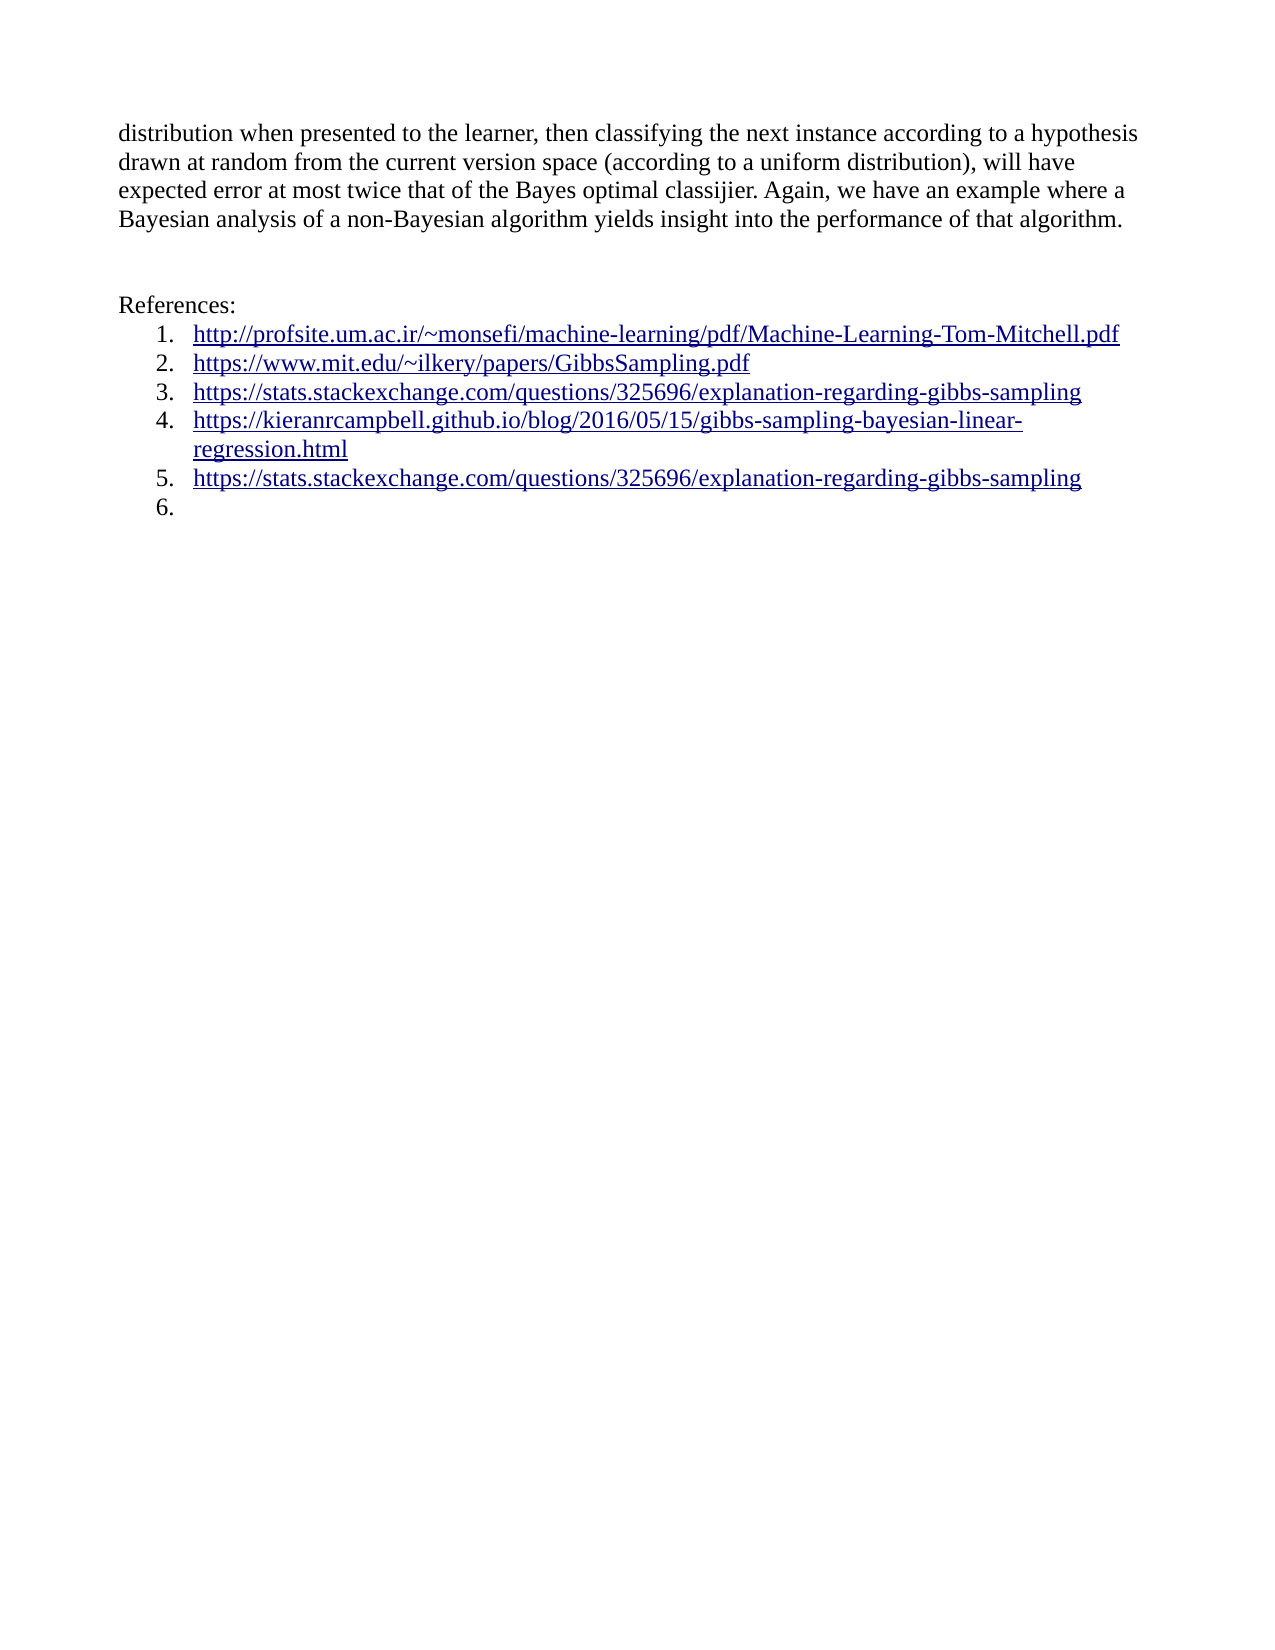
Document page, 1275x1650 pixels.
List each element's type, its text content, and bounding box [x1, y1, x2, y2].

list http://profsite.um.ac.ir/~monsefi/machine-learning/pdf/Machine-Learning-Tom-Mitchell.pdf [156, 319, 1157, 348]
text distribution when presented to the learner, then classifying the next instance according to a hypothesis drawn at random from the current version space (according to a uniform distribution), will have expected error at most twice that of the Bayes optimal classijier. Again, we have an example where a Bayesian analysis of a non-Bayesian algorithm yields insight into the performance of that algorithm. [118, 118, 1157, 233]
list https://kieranrcampbell.github.io/blog/2016/05/15/gibbs-sampling-bayesian-linear-regression.html [156, 406, 1157, 463]
list https://stats.stackexchange.com/questions/325696/explanation-regarding-gibbs-sampling [156, 377, 1157, 406]
list https://stats.stackexchange.com/questions/325696/explanation-regarding-gibbs-sampling [156, 463, 1157, 492]
list https://www.mit.edu/~ilkery/papers/GibbsSampling.pdf [156, 348, 1157, 377]
text References: [118, 291, 1157, 319]
